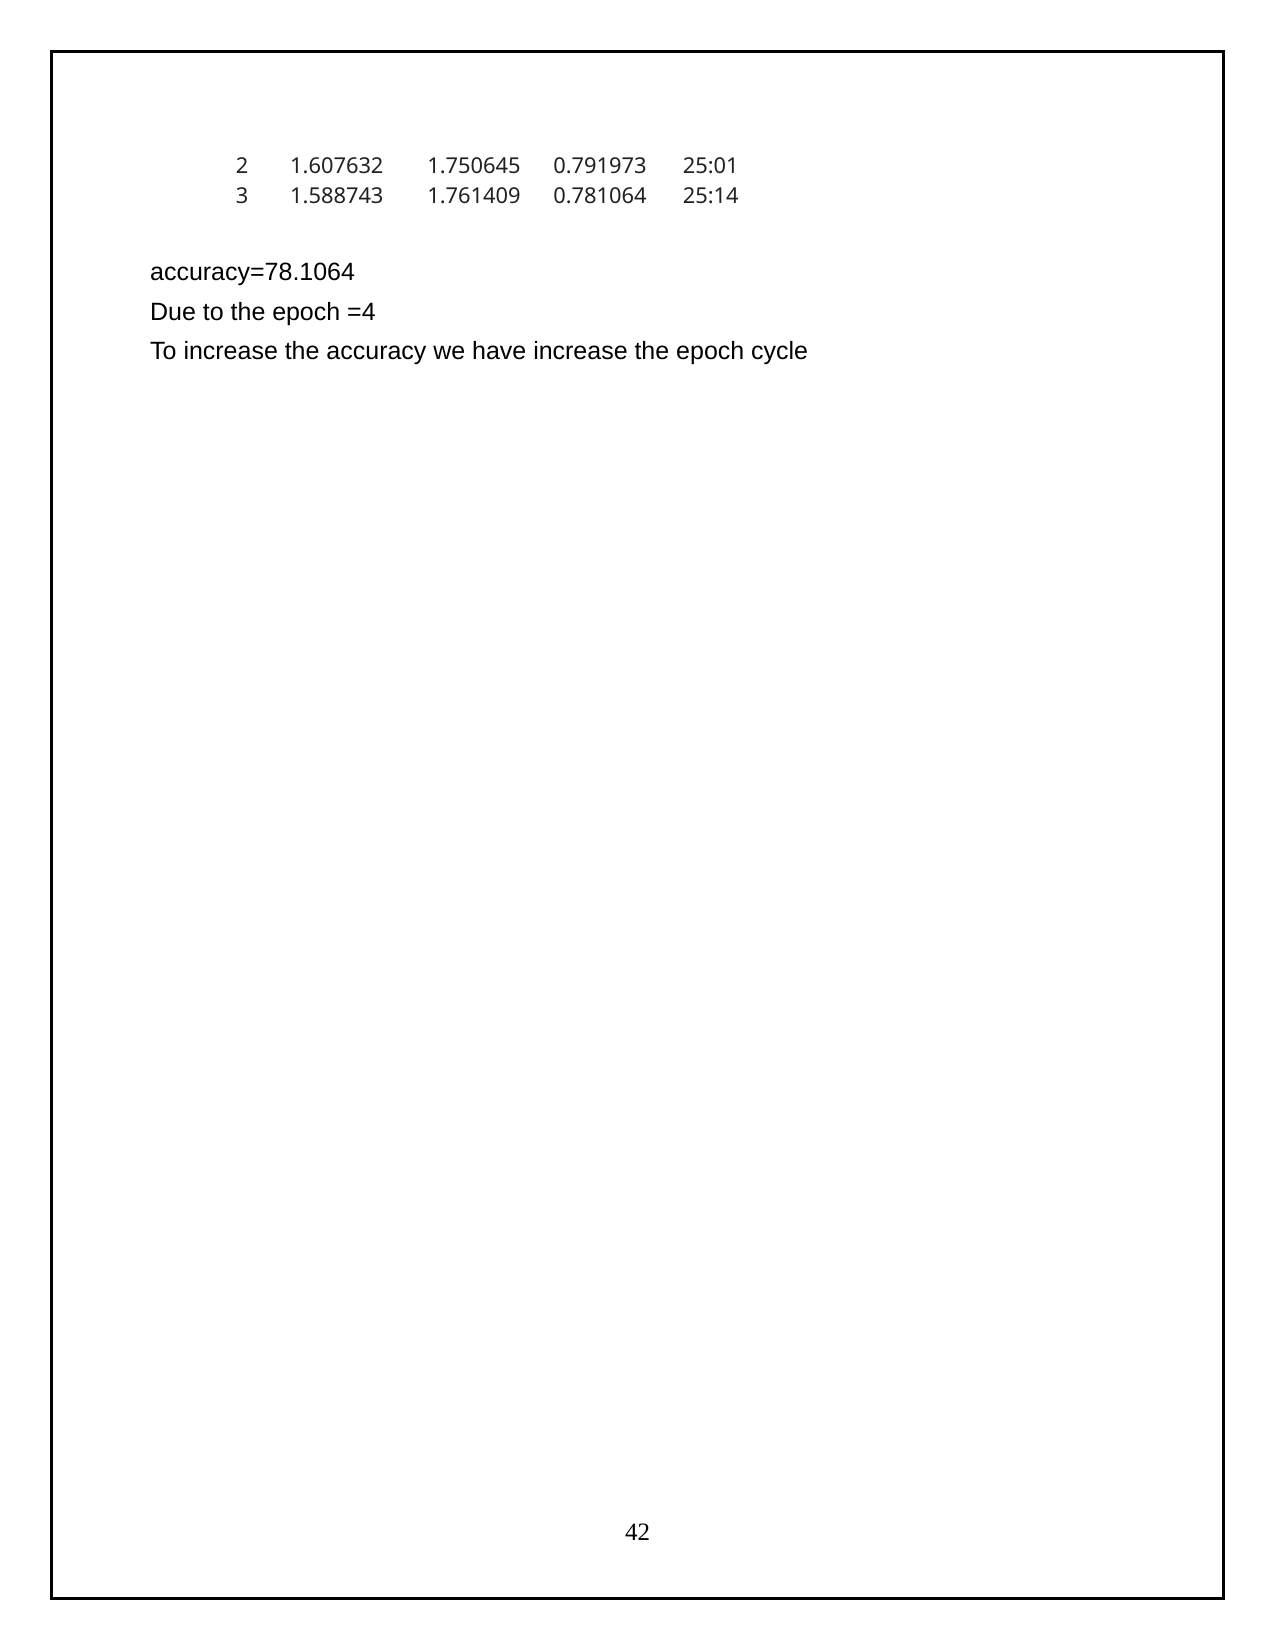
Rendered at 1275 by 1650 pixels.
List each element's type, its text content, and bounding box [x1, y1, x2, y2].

table_cell 3 [150, 180, 248, 209]
table_cell 1.607632 [248, 150, 383, 180]
table_cell 2 [150, 150, 248, 180]
table_cell 25:14 [647, 180, 738, 209]
text Due to the epoch =4 [150, 297, 1125, 326]
text To increase the accuracy we have increase the epoch cycle [150, 336, 1125, 365]
table_cell 1.761409 [384, 180, 520, 209]
table_cell 1.750645 [384, 150, 520, 180]
table_cell 0.791973 [520, 150, 647, 180]
table_cell 0.781064 [520, 180, 647, 209]
text accuracy=78.1064 [150, 257, 1125, 286]
table_cell 1.588743 [248, 180, 383, 209]
table_cell 25:01 [647, 150, 738, 180]
